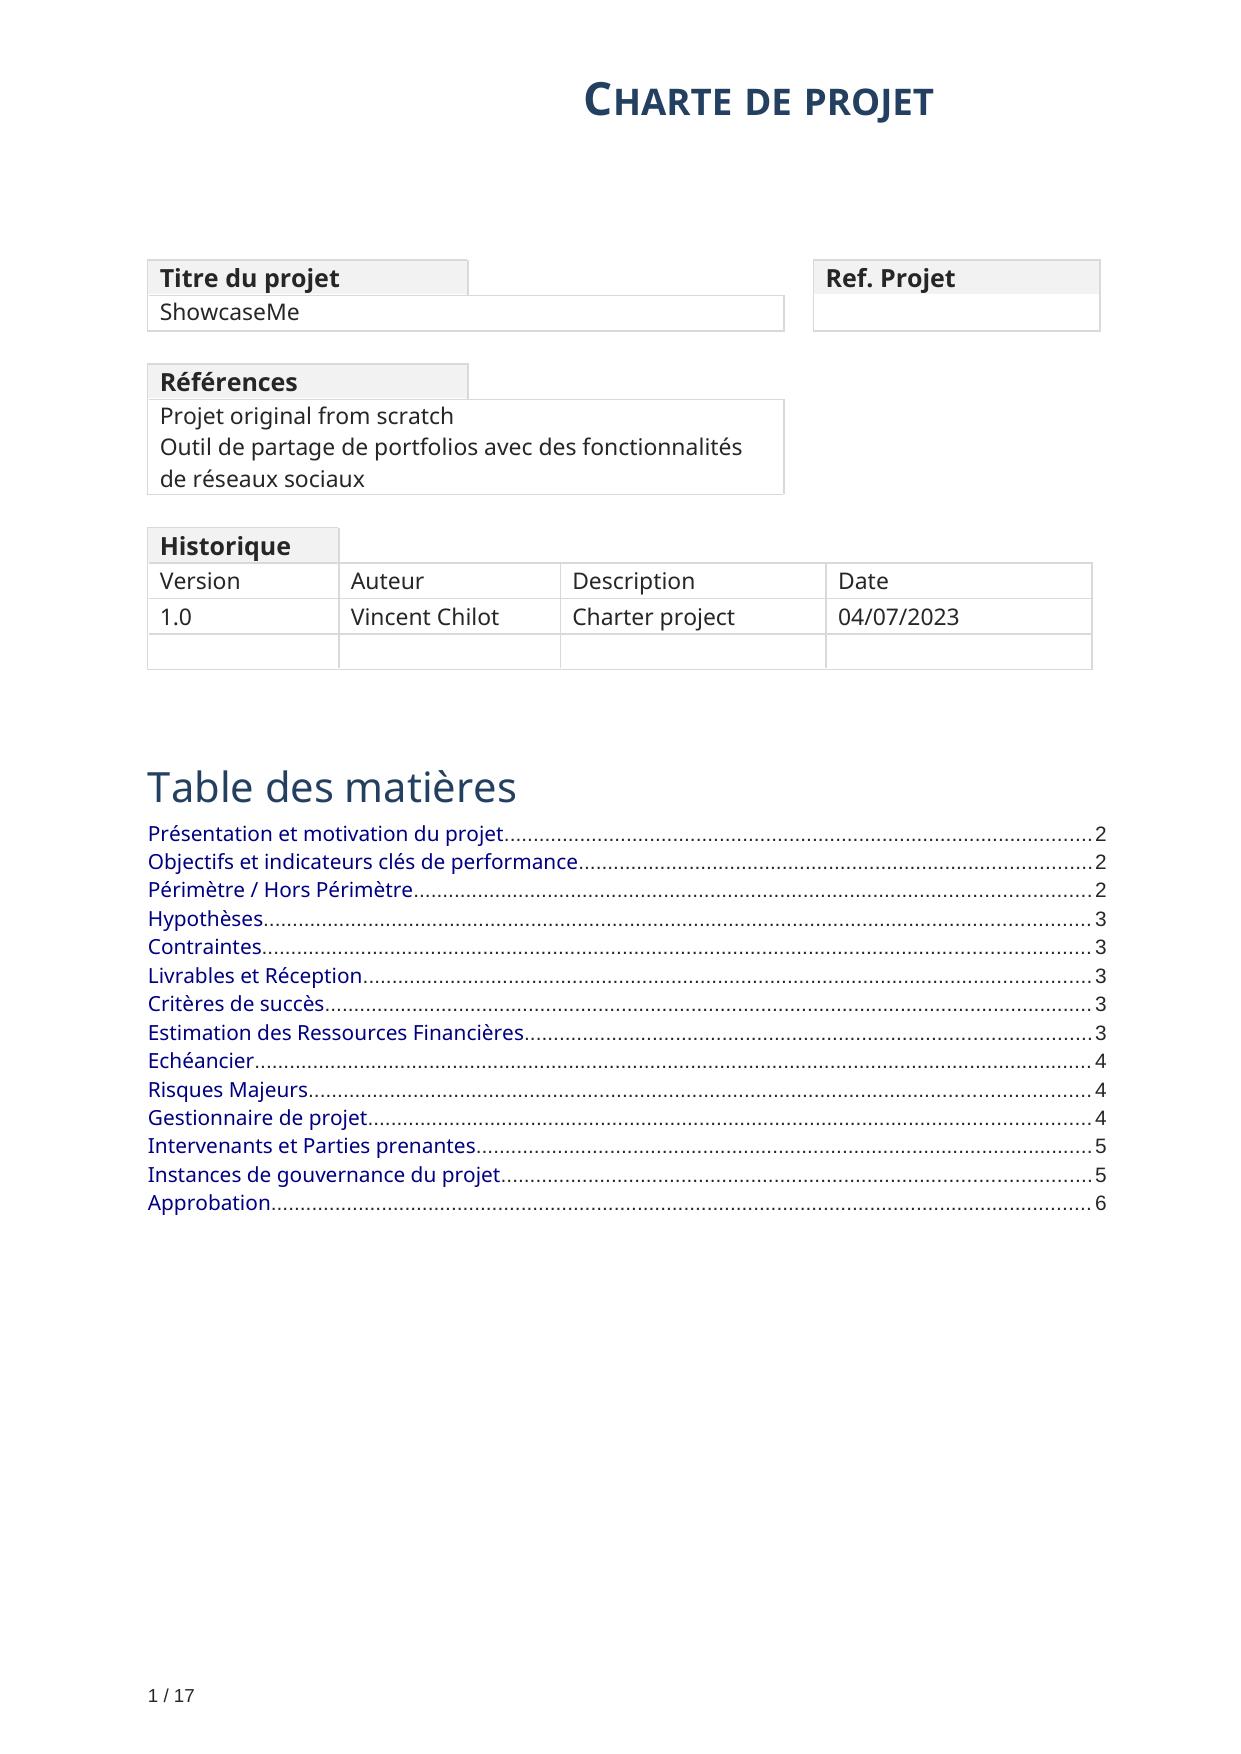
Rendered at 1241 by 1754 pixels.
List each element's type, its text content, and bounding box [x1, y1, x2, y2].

table_cell [827, 635, 1091, 668]
table_cell Vincent Chilot [340, 599, 560, 633]
text Objectifs et indicateurs clés de performance 2 [148, 847, 1108, 876]
table_header Titre du projet [148, 261, 467, 294]
text Approbation 6 [148, 1188, 1108, 1217]
text Livrables et Réception 3 [148, 961, 1108, 989]
table_header [1100, 363, 1240, 398]
text Gestionnaire de projet 4 [148, 1103, 1108, 1132]
table_cell [1100, 399, 1240, 494]
table_cell [814, 399, 1100, 494]
table_cell [340, 635, 560, 668]
text Estimation des Ressources Financières 3 [148, 1018, 1108, 1046]
text Instances de gouvernance du projet 5 [148, 1160, 1108, 1188]
subtitle Table des matières [148, 757, 1108, 814]
text Contraintes 3 [148, 932, 1108, 961]
text Echéancier 4 [148, 1046, 1108, 1075]
table_header [561, 527, 826, 562]
table_cell [785, 400, 813, 494]
table_header Références [148, 365, 467, 398]
text Hypothèses 3 [148, 904, 1108, 932]
table_header [814, 363, 1100, 398]
table_cell ShowcaseMe [148, 296, 783, 330]
table_header [826, 527, 1092, 562]
table_header Historique [148, 528, 338, 562]
table_cell 1.0 [148, 599, 338, 633]
table_header [785, 261, 813, 294]
table_cell Description [561, 564, 825, 598]
table_cell Date [827, 564, 1091, 598]
table_header [469, 363, 783, 398]
table_cell Auteur [340, 564, 560, 598]
text Risques Majeurs 4 [148, 1075, 1108, 1103]
table_cell 04/07/2023 [827, 599, 1091, 633]
table_cell Charter project [561, 599, 825, 633]
table_cell [148, 634, 338, 668]
table_cell [785, 295, 813, 330]
text Périmètre / Hors Périmètre 2 [148, 876, 1108, 904]
text Critères de succès 3 [148, 989, 1108, 1018]
table_header Ref. Projet [814, 261, 1099, 294]
table_cell [561, 635, 825, 668]
text Intervenants et Parties prenantes 5 [148, 1132, 1108, 1160]
text Présentation et motivation du projet 2 [148, 819, 1108, 847]
table_cell [814, 295, 1099, 330]
table_header [469, 260, 783, 294]
table_cell Projet original from scratch Outil de partage de portfolios avec des fonctionnalités de réseaux sociaux [148, 400, 783, 494]
table_header [785, 365, 813, 398]
table_cell Version [148, 563, 338, 598]
table_header [340, 528, 560, 562]
